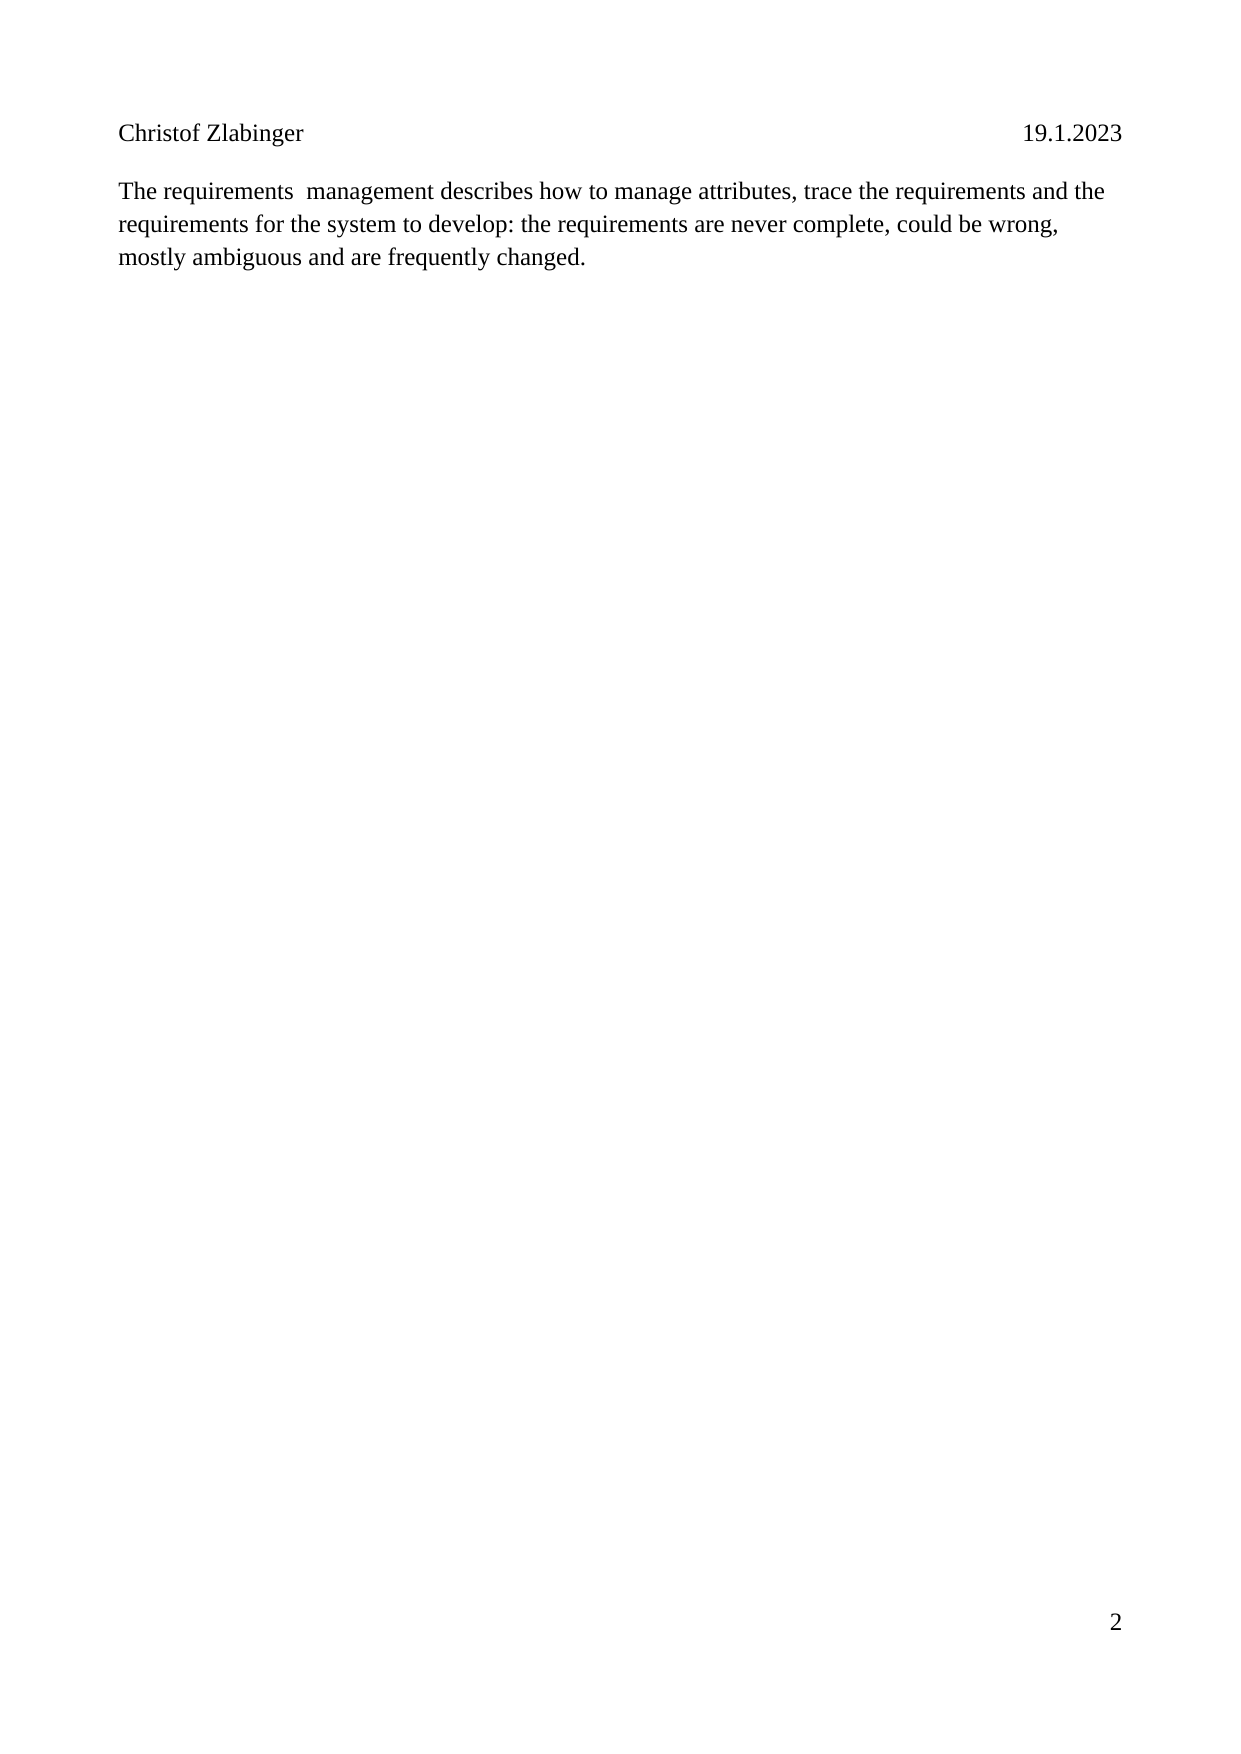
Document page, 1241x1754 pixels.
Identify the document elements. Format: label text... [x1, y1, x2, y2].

text The requirements management describes how to manage attributes, trace the requirements and the requirements for the system to develop: the requirements are never complete, could be wrong, mostly ambiguous and are frequently changed. [118, 176, 1122, 271]
